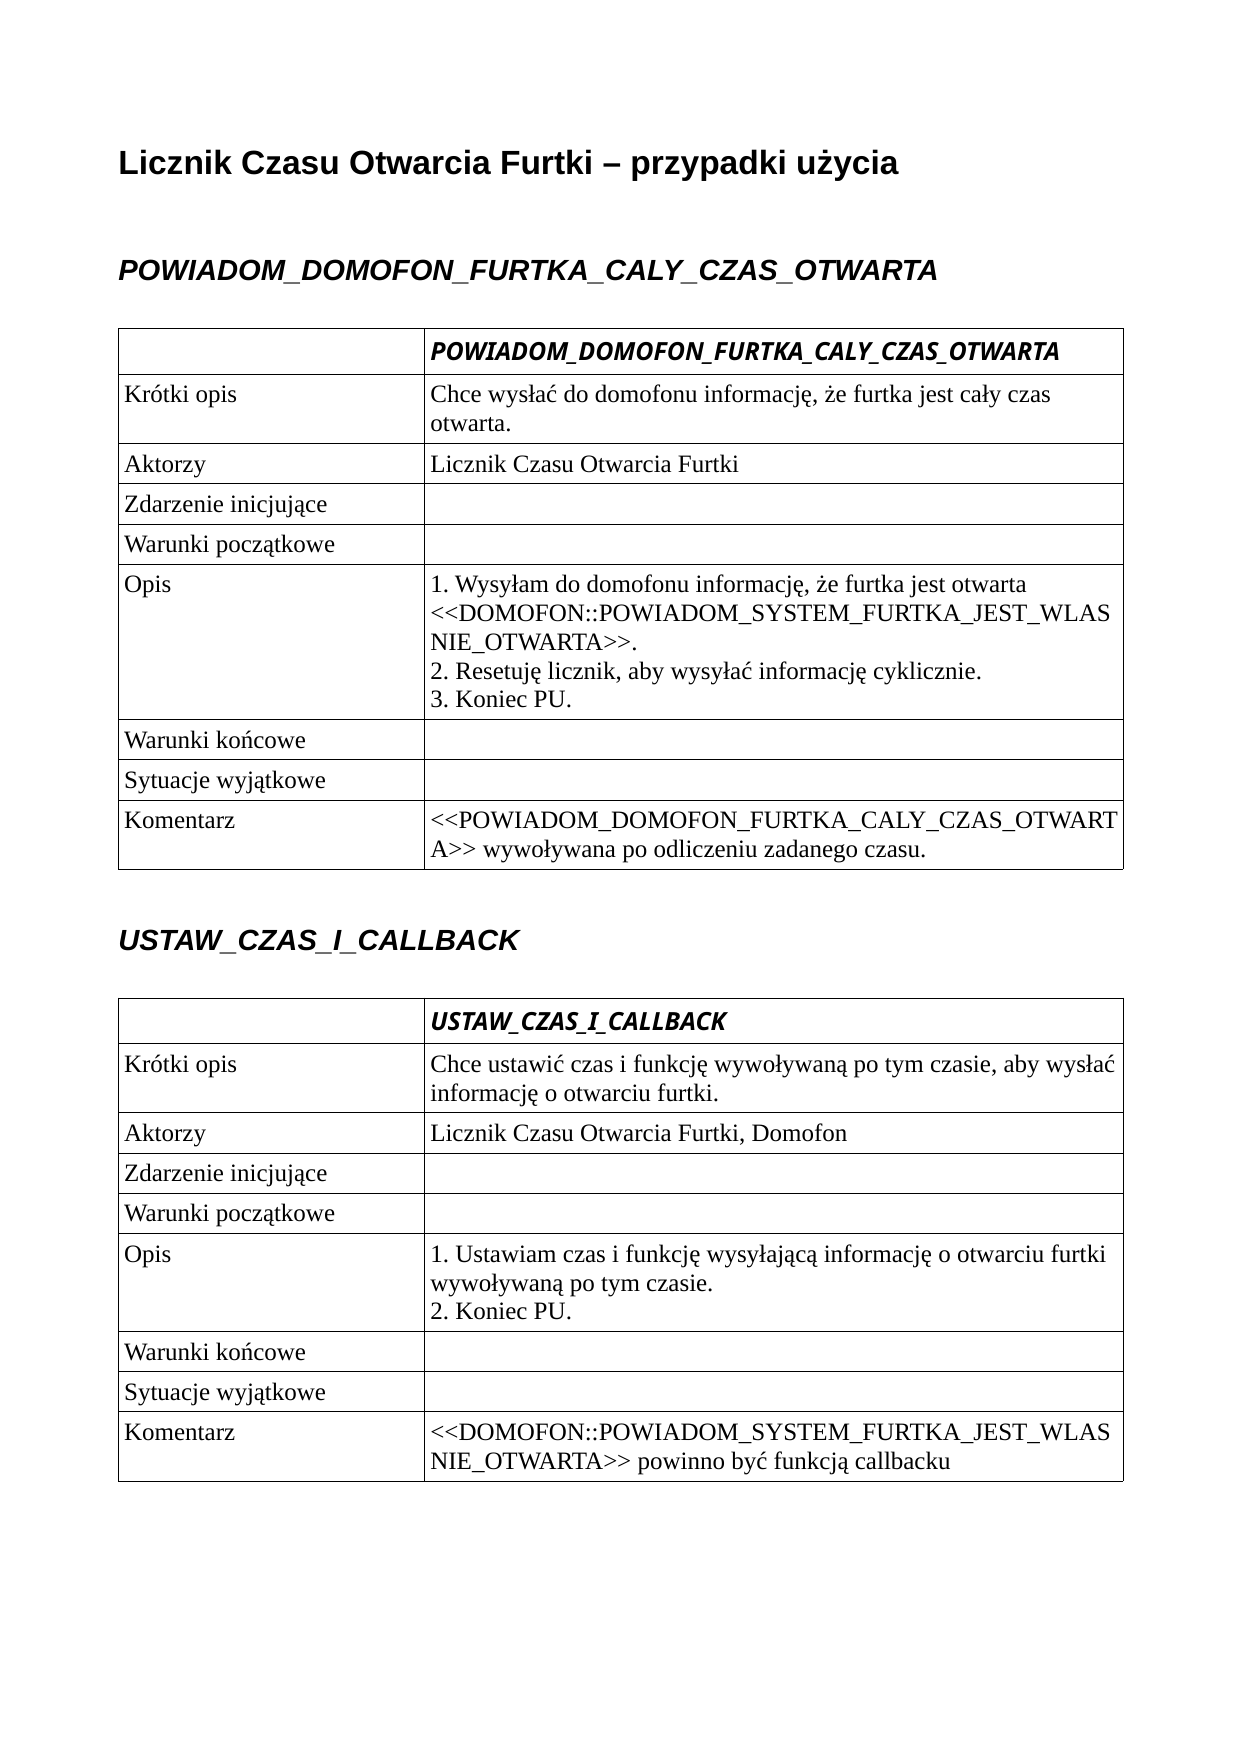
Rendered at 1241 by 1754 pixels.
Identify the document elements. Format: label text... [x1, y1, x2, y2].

table_cell Aktorzy [119, 444, 424, 483]
subtitle USTAW_CZAS_I_CALLBACK [118, 923, 1122, 956]
table_cell Chce ustawić czas i funkcję wywoływaną po tym czasie, aby wysłać informację o otwarciu furtki. [425, 1044, 1123, 1112]
table_header [119, 999, 424, 1043]
table_cell 1. Wysyłam do domofonu informację, że furtka jest otwarta <<DOMOFON::POWIADOM_SYSTEM_FURTKA_JEST_WLASNIE_OTWARTA>>. 2. Resetuję licznik, aby wysyłać informację cyklicznie. 3. Koniec PU. [425, 565, 1123, 719]
table_header POWIADOM_DOMOFON_FURTKA_CALY_CZAS_OTWARTA [425, 329, 1123, 374]
table_cell Aktorzy [119, 1113, 424, 1152]
table_cell Zdarzenie inicjujące [119, 484, 424, 523]
subtitle POWIADOM_DOMOFON_FURTKA_CALY_CZAS_OTWARTA [118, 253, 1122, 287]
table_cell 1. Ustawiam czas i funkcję wysyłającą informację o otwarciu furtki wywoływaną po tym czasie. 2. Koniec PU. [425, 1234, 1123, 1331]
table_cell Warunki początkowe [119, 1194, 424, 1233]
table_cell Sytuacje wyjątkowe [119, 1372, 424, 1411]
table_cell [425, 760, 1123, 800]
table_cell Sytuacje wyjątkowe [119, 760, 424, 800]
table_cell [425, 525, 1123, 564]
table_header [119, 329, 424, 374]
table_cell <<POWIADOM_DOMOFON_FURTKA_CALY_CZAS_OTWARTA>> wywoływana po odliczeniu zadanego czasu. [425, 801, 1123, 869]
table_cell Warunki końcowe [119, 720, 424, 759]
table_cell Komentarz [119, 801, 424, 869]
table_cell Opis [119, 1234, 424, 1331]
table_cell [425, 1332, 1123, 1371]
table_cell Opis [119, 565, 424, 719]
table_cell Warunki końcowe [119, 1332, 424, 1371]
table_cell [425, 1372, 1123, 1411]
table_cell Licznik Czasu Otwarcia Furtki, Domofon [425, 1113, 1123, 1152]
table_cell [425, 1194, 1123, 1233]
table_cell [425, 1154, 1123, 1193]
table_cell Licznik Czasu Otwarcia Furtki [425, 444, 1123, 483]
subtitle Licznik Czasu Otwarcia Furtki – przypadki użycia [118, 143, 1122, 182]
table_header USTAW_CZAS_I_CALLBACK [425, 999, 1123, 1043]
table_cell Krótki opis [119, 375, 424, 443]
table_cell Krótki opis [119, 1044, 424, 1112]
table_cell Warunki początkowe [119, 525, 424, 564]
table_cell Chce wysłać do domofonu informację, że furtka jest cały czas otwarta. [425, 375, 1123, 443]
table_cell <<DOMOFON::POWIADOM_SYSTEM_FURTKA_JEST_WLASNIE_OTWARTA>> powinno być funkcją callbacku [425, 1412, 1123, 1481]
table_cell Zdarzenie inicjujące [119, 1154, 424, 1193]
table_cell [425, 484, 1123, 523]
table_cell Komentarz [119, 1412, 424, 1481]
table_cell [425, 720, 1123, 759]
